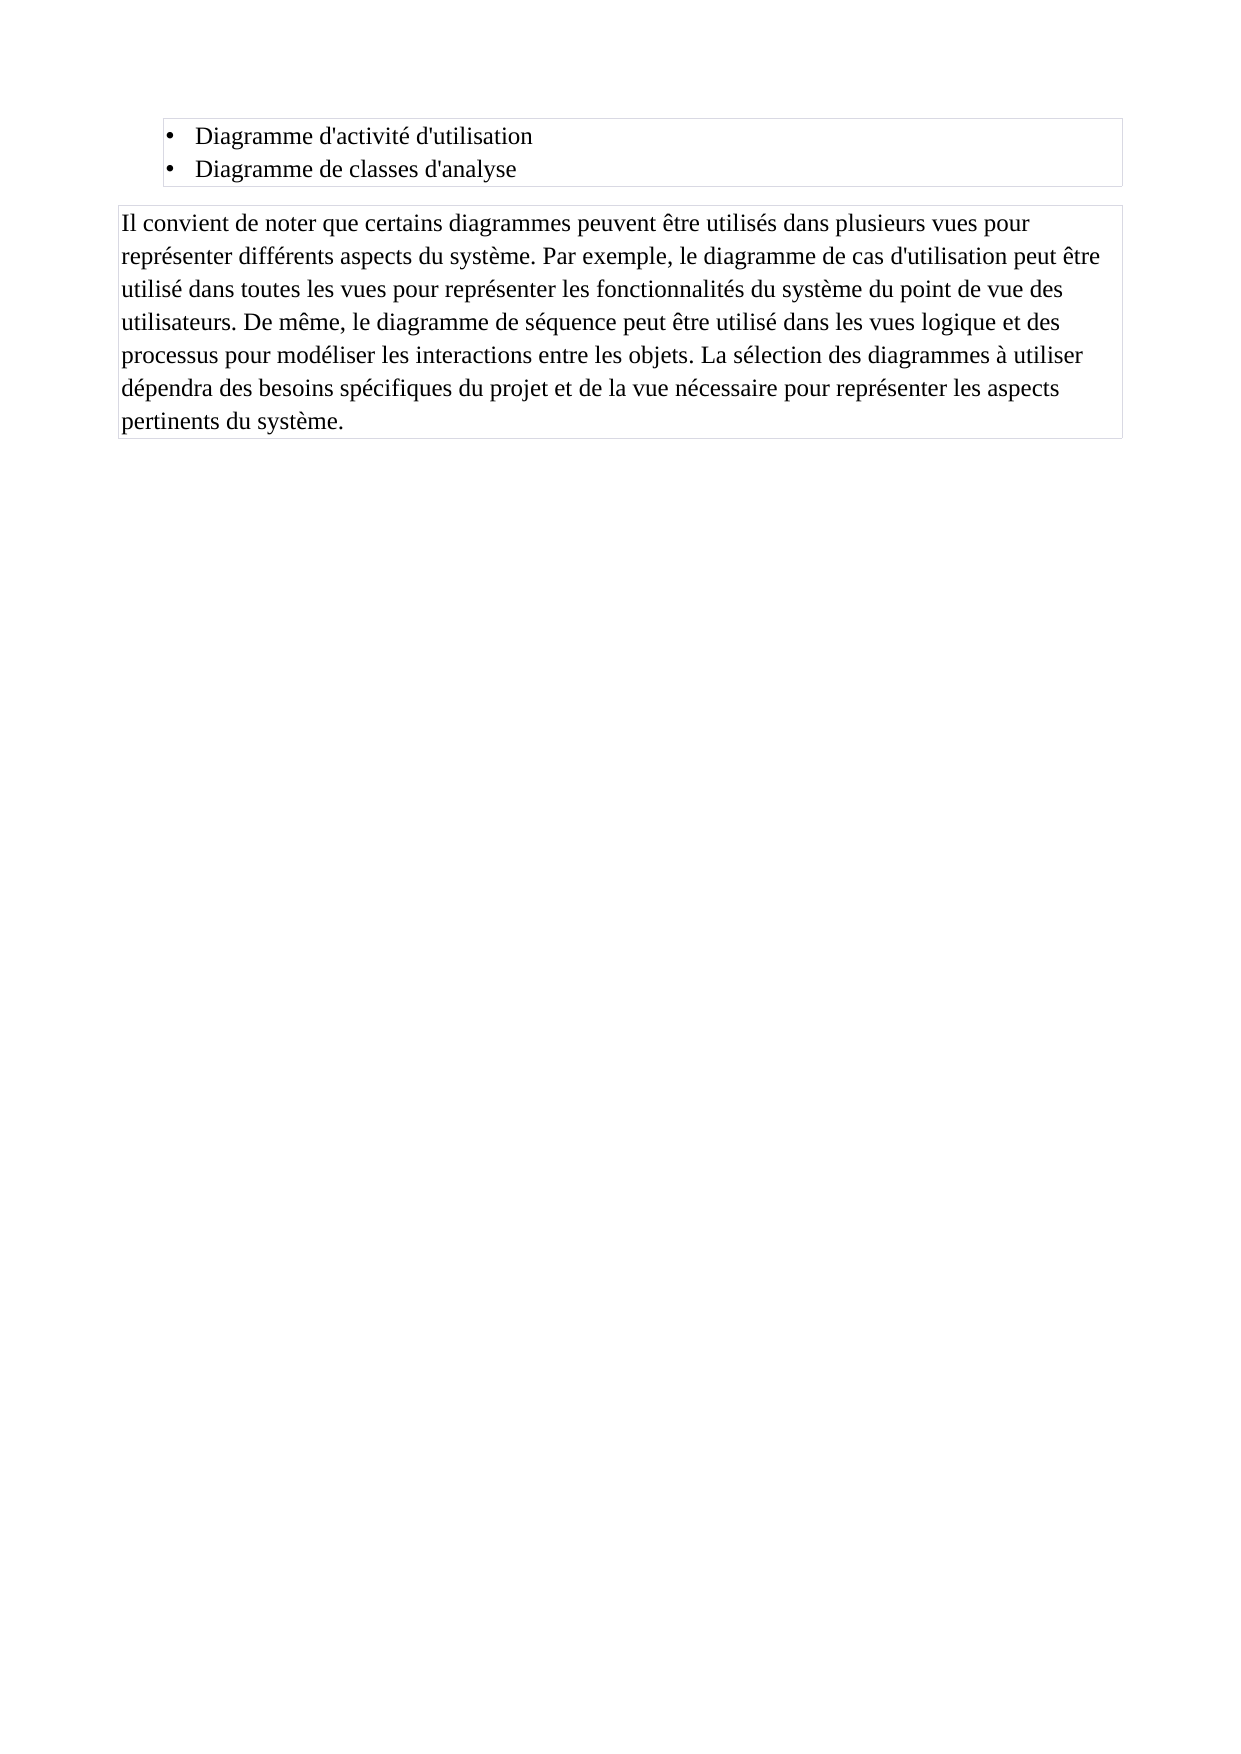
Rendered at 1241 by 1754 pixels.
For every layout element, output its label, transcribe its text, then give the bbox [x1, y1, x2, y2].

list Diagramme d'activité d'utilisation [164, 119, 1122, 150]
list Diagramme de classes d'analyse [164, 151, 1122, 186]
text Il convient de noter que certains diagrammes peuvent être utilisés dans plusieurs vues pour représenter différents aspects du système. Par exemple, le diagramme de cas d'utilisation peut être utilisé dans toutes les vues pour représenter les fonctionnalités du système du point de vue des utilisateurs. De même, le diagramme de séquence peut être utilisé dans les vues logique et des processus pour modéliser les interactions entre les objets. La sélection des diagrammes à utiliser dépendra des besoins spécifiques du projet et de la vue nécessaire pour représenter les aspects pertinents du système. [119, 206, 1122, 438]
